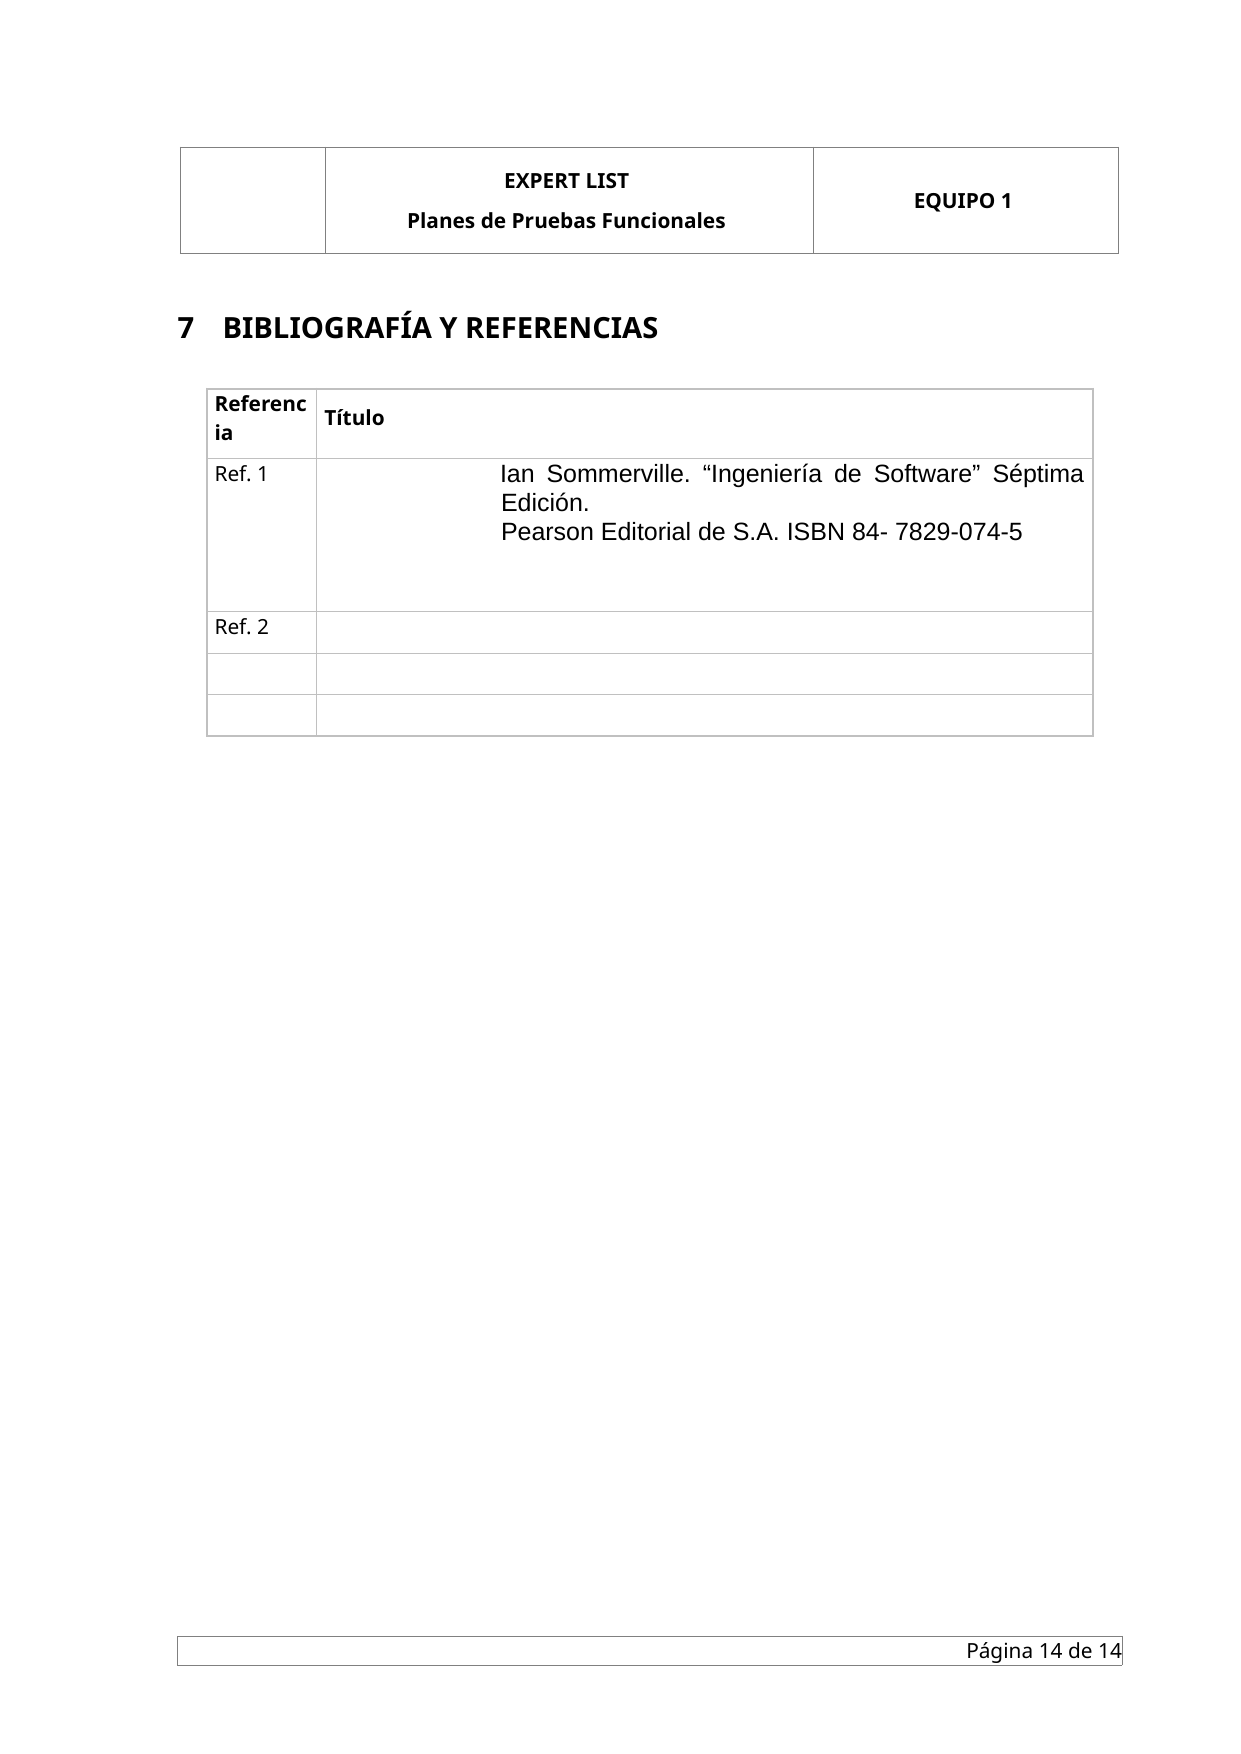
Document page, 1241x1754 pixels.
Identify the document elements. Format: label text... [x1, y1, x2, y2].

table_cell [317, 654, 1092, 694]
table_header Título [317, 390, 1092, 458]
table_cell [317, 695, 1092, 735]
table_cell [317, 612, 1092, 652]
table_cell [208, 695, 316, 735]
table_cell [208, 654, 316, 694]
table_cell Ref. 2 [208, 612, 316, 652]
table_header Referencia [208, 390, 316, 458]
subtitle BIBLIOGRAFÍA Y REFERENCIAS [177, 307, 1122, 347]
table_cell Ref. 1 [208, 459, 316, 611]
table_cell Ian Sommerville. “Ingeniería de Software” Séptima Edición. Pearson Editorial de S.A. ISBN 84- 7829-074-5 [317, 459, 1092, 611]
